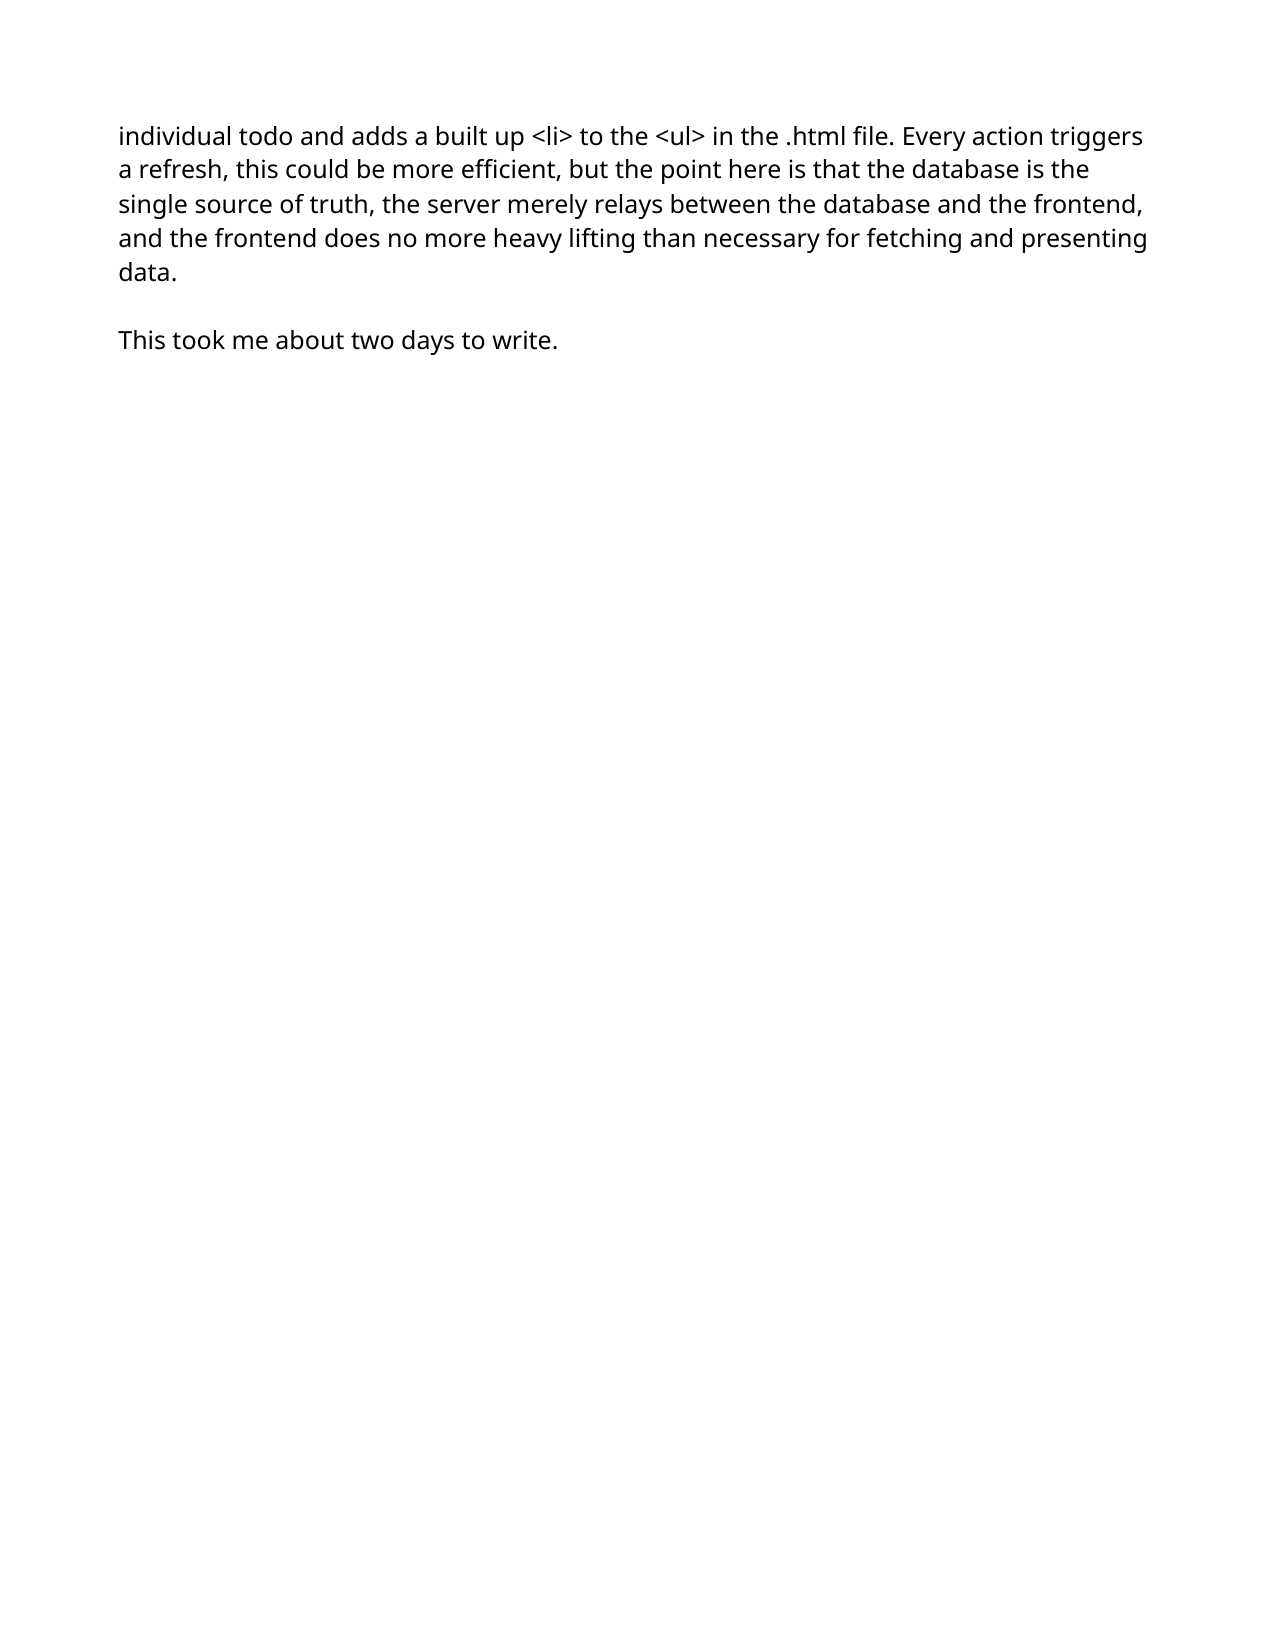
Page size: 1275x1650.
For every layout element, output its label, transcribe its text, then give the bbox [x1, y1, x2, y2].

text individual todo and adds a built up <li> to the <ul> in the .html file. Every action triggers a refresh, this could be more efficient, but the point here is that the database is the single source of truth, the server merely relays between the database and the frontend, and the frontend does no more heavy lifting than necessary for fetching and presenting data. [118, 118, 1157, 288]
text This took me about two days to write. [118, 322, 1157, 357]
